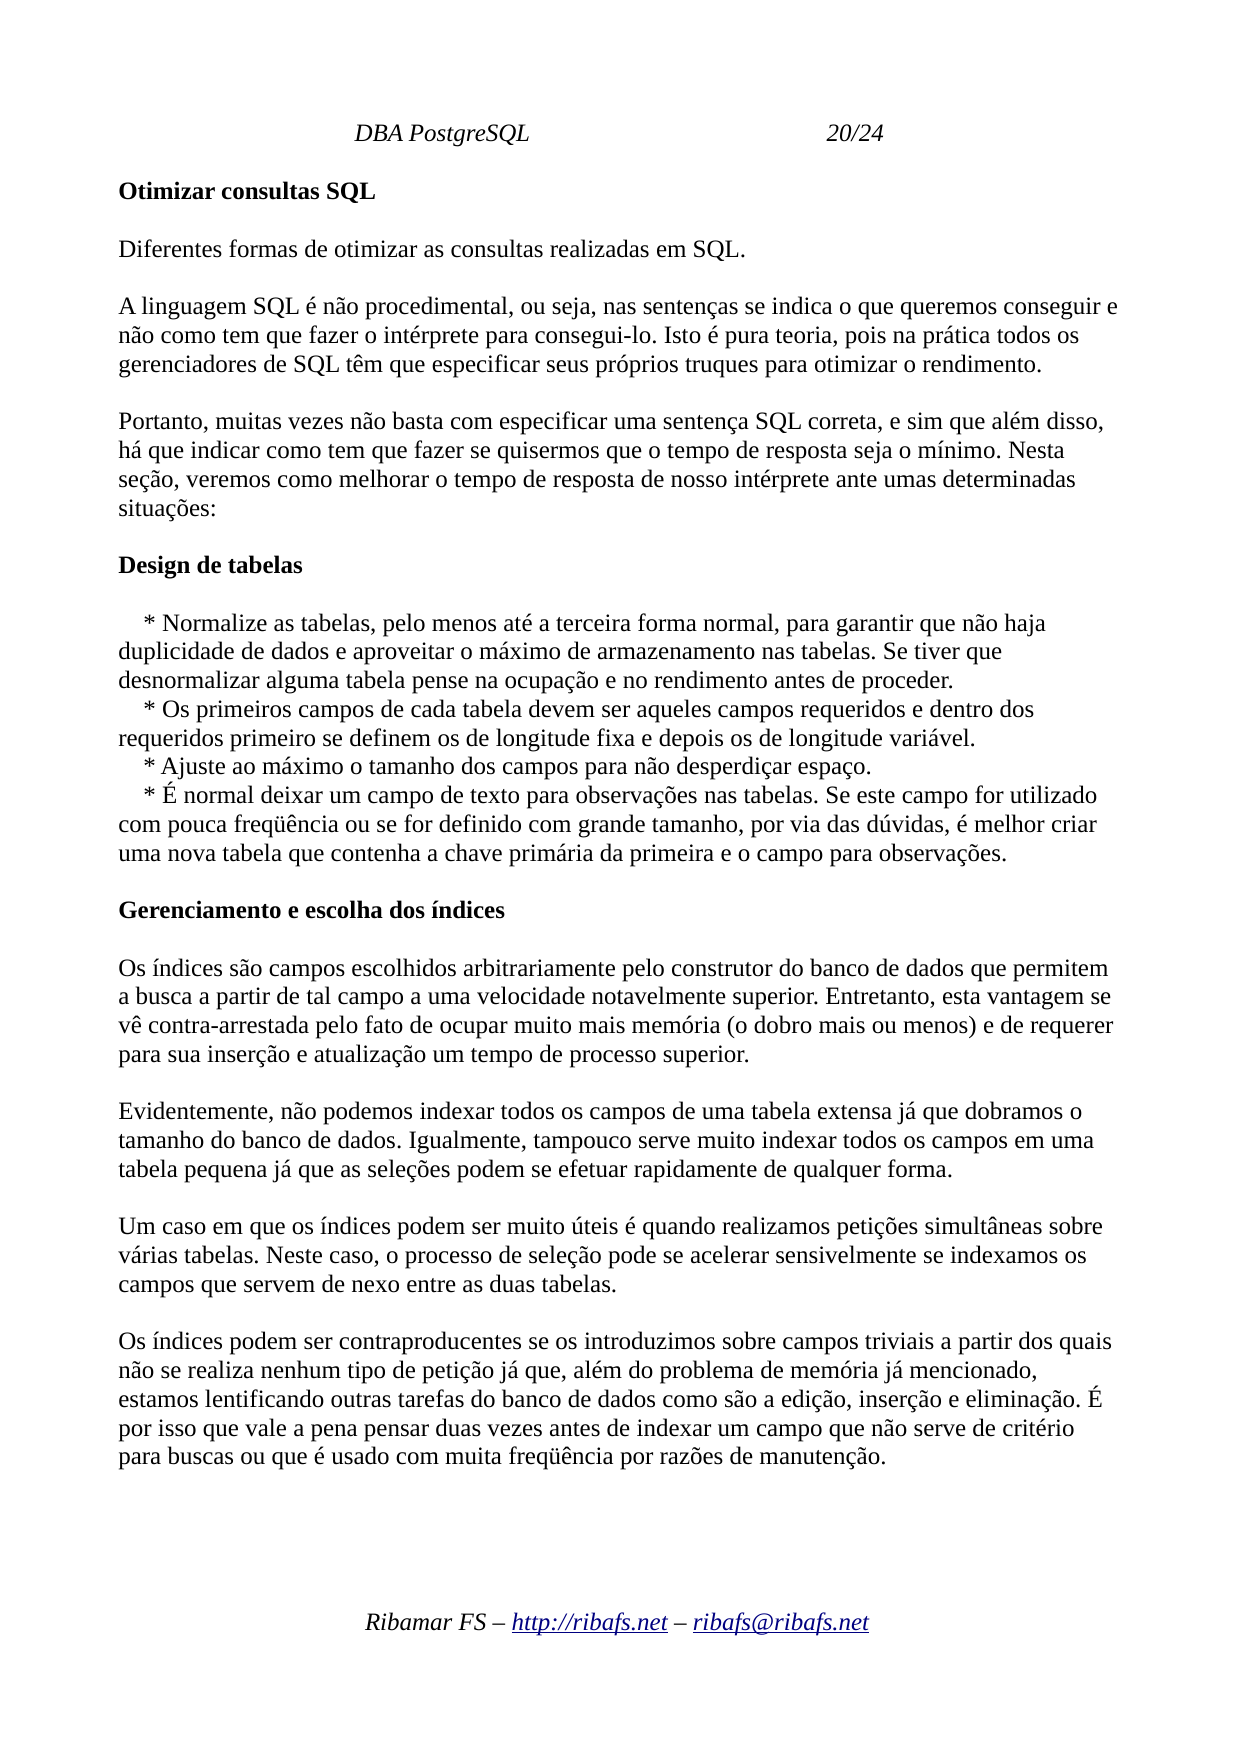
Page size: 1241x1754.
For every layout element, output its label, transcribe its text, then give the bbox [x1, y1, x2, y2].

text Otimizar consultas SQL [118, 176, 1122, 205]
text Os índices são campos escolhidos arbitrariamente pelo construtor do banco de dados que permitem a busca a partir de tal campo a uma velocidade notavelmente superior. Entretanto, esta vantagem se vê contra-arrestada pelo fato de ocupar muito mais memória (o dobro mais ou menos) e de requerer para sua inserção e atualização um tempo de processo superior. [118, 953, 1122, 1068]
text * Normalize as tabelas, pelo menos até a terceira forma normal, para garantir que não haja duplicidade de dados e aproveitar o máximo de armazenamento nas tabelas. Se tiver que desnormalizar alguma tabela pense na ocupação e no rendimento antes de proceder. [118, 608, 1122, 694]
text Design de tabelas [118, 550, 1122, 579]
text Um caso em que os índices podem ser muito úteis é quando realizamos petições simultâneas sobre várias tabelas. Neste caso, o processo de seleção pode se acelerar sensivelmente se indexamos os campos que servem de nexo entre as duas tabelas. [118, 1211, 1122, 1298]
text Evidentemente, não podemos indexar todos os campos de uma tabela extensa já que dobramos o tamanho do banco de dados. Igualmente, tampouco serve muito indexar todos os campos em uma tabela pequena já que as seleções podem se efetuar rapidamente de qualquer forma. [118, 1096, 1122, 1183]
text * Os primeiros campos de cada tabela devem ser aqueles campos requeridos e dentro dos requeridos primeiro se definem os de longitude fixa e depois os de longitude variável. [118, 694, 1122, 751]
text Os índices podem ser contraproducentes se os introduzimos sobre campos triviais a partir dos quais não se realiza nenhum tipo de petição já que, além do problema de memória já mencionado, estamos lentificando outras tarefas do banco de dados como são a edição, inserção e eliminação. É por isso que vale a pena pensar duas vezes antes de indexar um campo que não serve de critério para buscas ou que é usado com muita freqüência por razões de manutenção. [118, 1326, 1122, 1470]
text Gerenciamento e escolha dos índices [118, 895, 1122, 924]
text * É normal deixar um campo de texto para observações nas tabelas. Se este campo for utilizado com pouca freqüência ou se for definido com grande tamanho, por via das dúvidas, é melhor criar uma nova tabela que contenha a chave primária da primeira e o campo para observações. [118, 780, 1122, 866]
text A linguagem SQL é não procedimental, ou seja, nas sentenças se indica o que queremos conseguir e não como tem que fazer o intérprete para consegui-lo. Isto é pura teoria, pois na prática todos os gerenciadores de SQL têm que especificar seus próprios truques para otimizar o rendimento. [118, 291, 1122, 378]
text Portanto, muitas vezes não basta com especificar uma sentença SQL correta, e sim que além disso, há que indicar como tem que fazer se quisermos que o tempo de resposta seja o mínimo. Nesta seção, veremos como melhorar o tempo de resposta de nosso intérprete ante umas determinadas situações: [118, 406, 1122, 521]
text Diferentes formas de otimizar as consultas realizadas em SQL. [118, 234, 1122, 263]
text * Ajuste ao máximo o tamanho dos campos para não desperdiçar espaço. [118, 751, 1122, 780]
